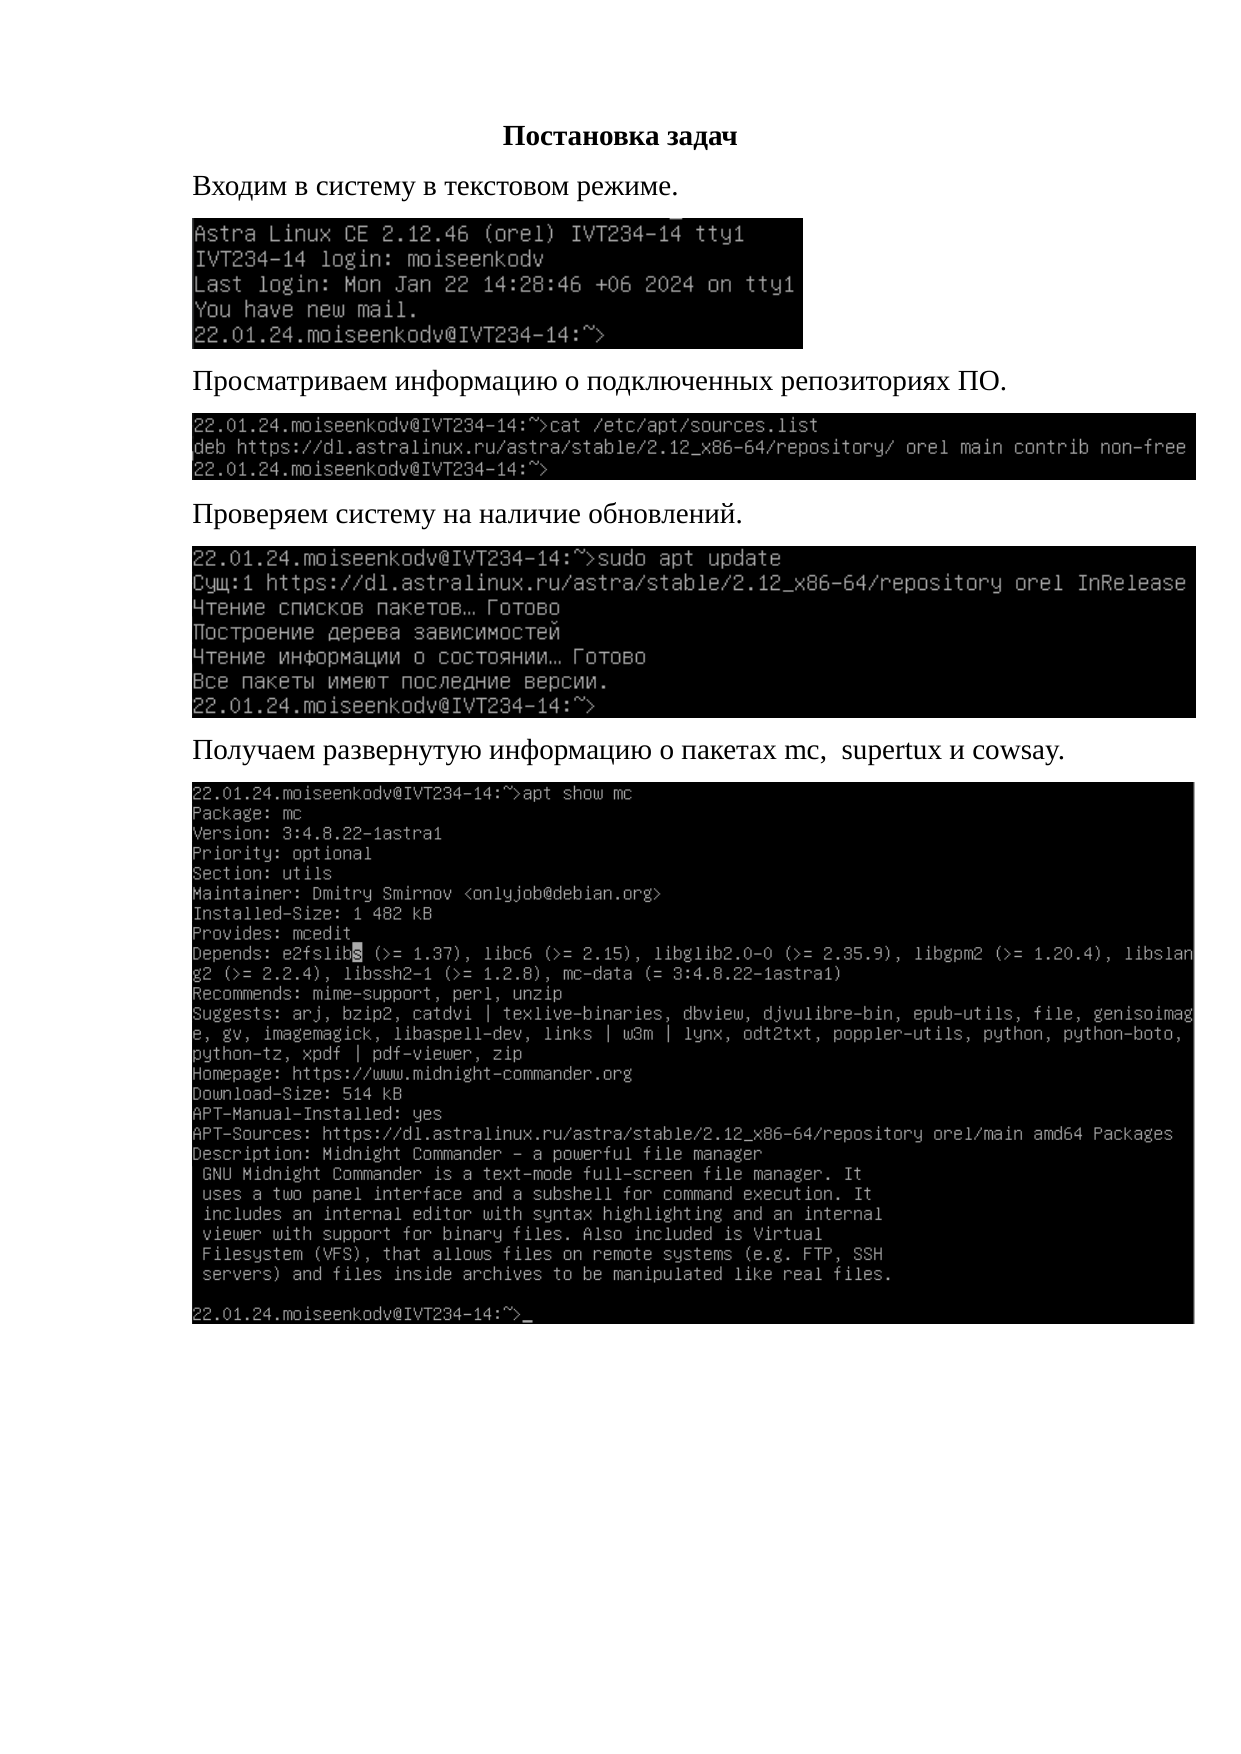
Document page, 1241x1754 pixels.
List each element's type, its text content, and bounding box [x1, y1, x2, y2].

text Получаем развернутую информацию о пакетах mc, supertux и cowsay. [192, 732, 1122, 766]
text Проверяем систему на наличие обновлений. [192, 480, 1122, 529]
text Входим в систему в текстовом режиме. [118, 168, 1122, 202]
text Постановка задач [118, 118, 1122, 152]
text Просматриваем информацию о подключенных репозиториях ПО. [118, 363, 1122, 396]
